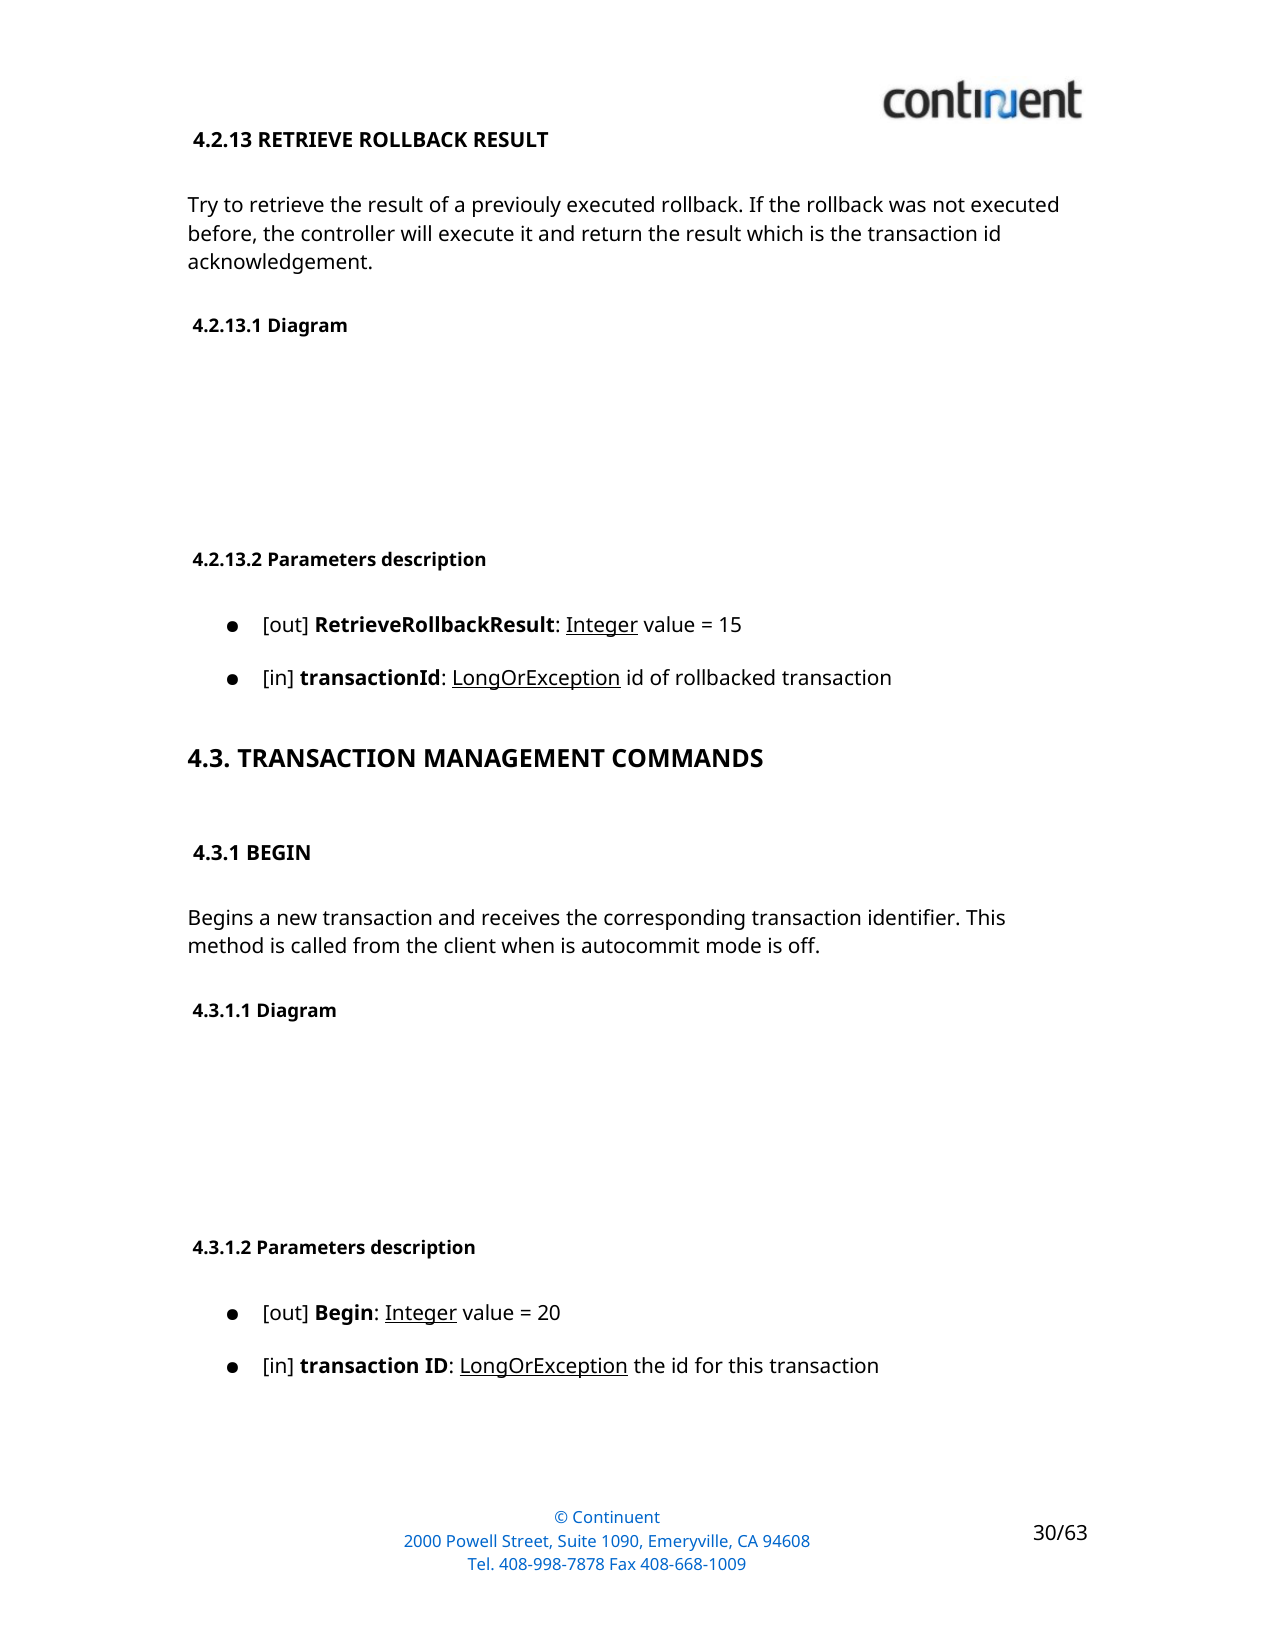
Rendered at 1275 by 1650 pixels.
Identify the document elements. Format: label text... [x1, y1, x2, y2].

text Try to retrieve the result of a previouly executed rollback. If the rollback was not executed before, the controller will execute it and return the result which is the transaction id acknowledgement. [187, 190, 1087, 275]
subtitle Transaction Management Commands [187, 741, 1087, 775]
subtitle Diagram [187, 997, 1087, 1023]
text Begins a new transaction and receives the corresponding transaction identifier. This method is called from the client when is autocommit mode is off. [187, 903, 1087, 960]
subtitle Begin [187, 838, 1087, 866]
list [in] transactionId: LongOrException id of rollbacked transaction [225, 663, 1087, 691]
subtitle Diagram [187, 313, 1087, 338]
picture [879, 76, 1087, 124]
list [out] Begin: Integer value = 20 [225, 1298, 1087, 1326]
subtitle Retrieve Rollback Result [187, 125, 1087, 153]
list [out] RetrieveRollbackResult: Integer value = 15 [225, 610, 1087, 638]
list [in] transaction ID: LongOrException the id for this transaction [225, 1351, 1087, 1379]
subtitle Parameters description [187, 547, 1087, 572]
subtitle Parameters description [187, 1234, 1087, 1260]
